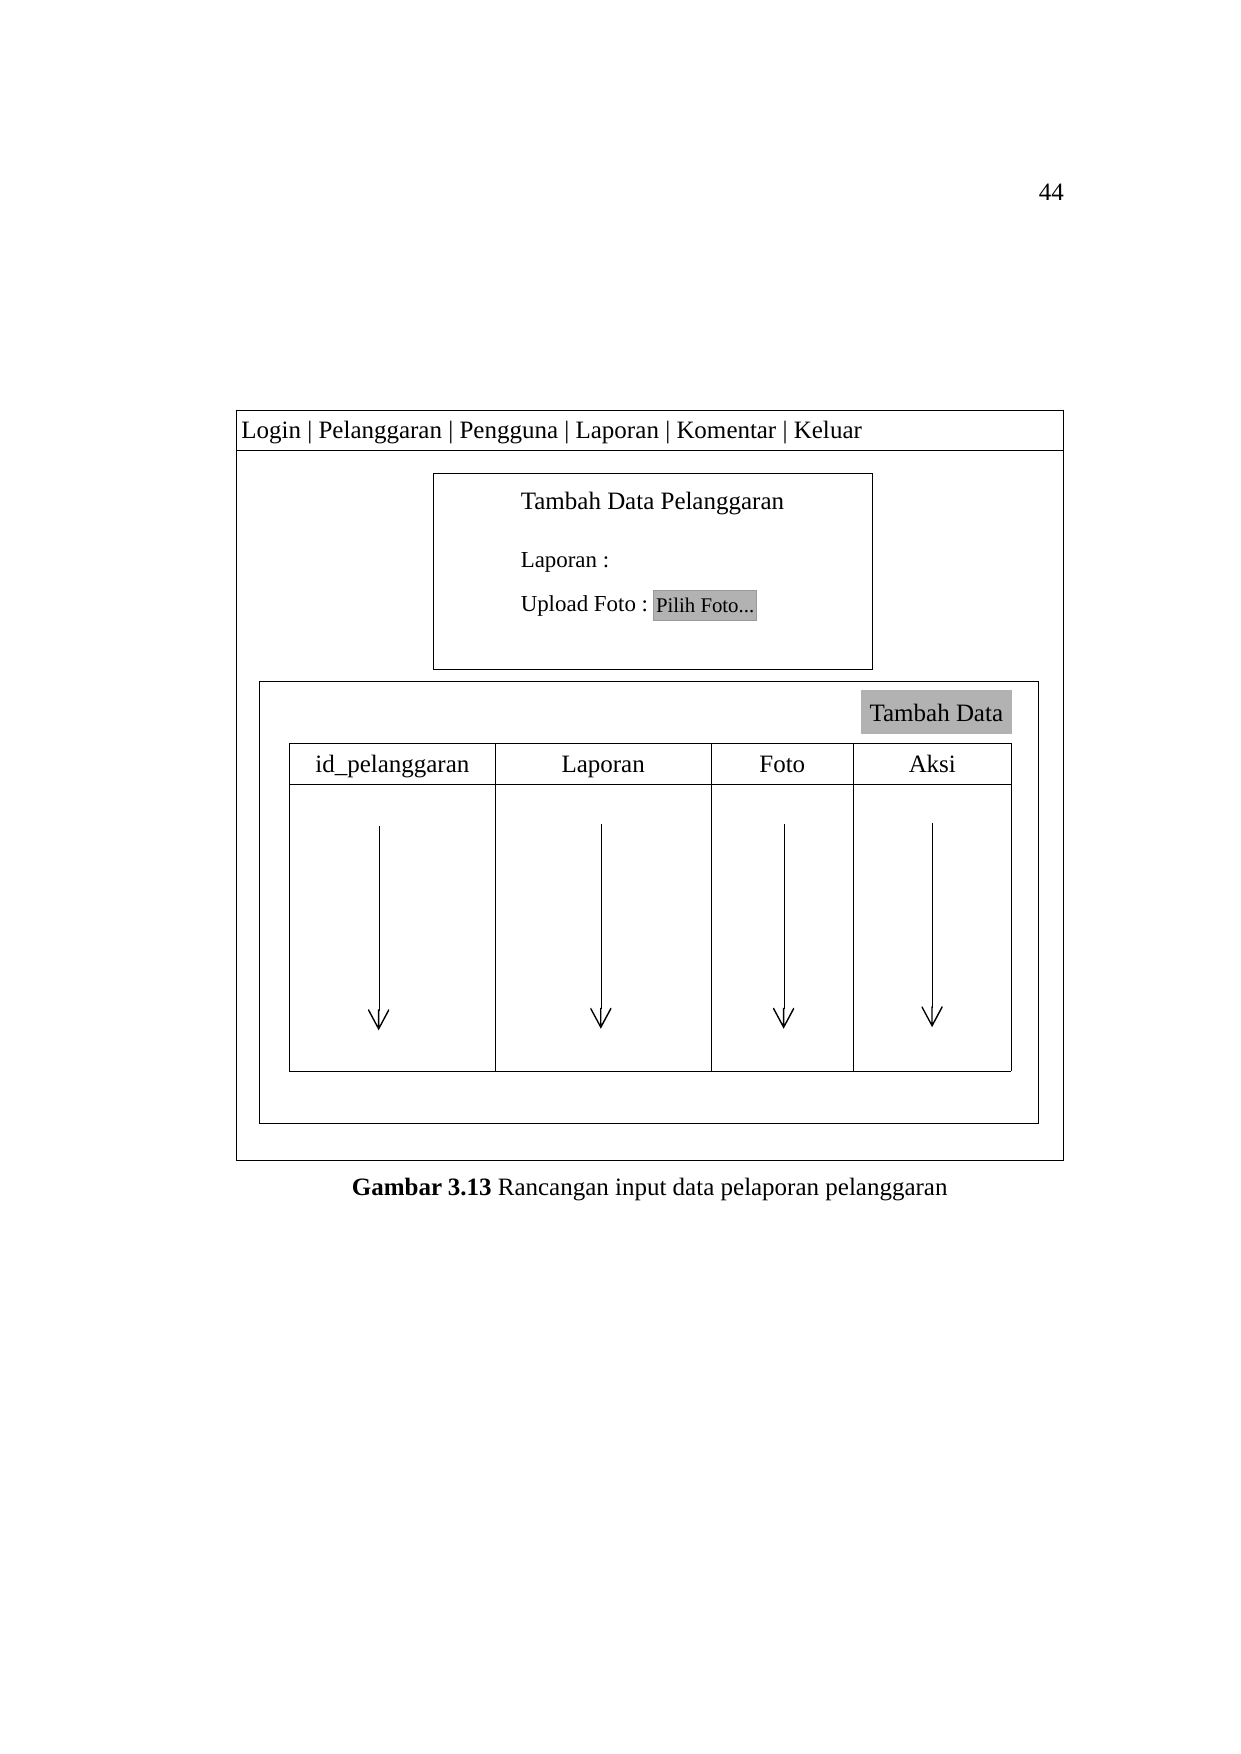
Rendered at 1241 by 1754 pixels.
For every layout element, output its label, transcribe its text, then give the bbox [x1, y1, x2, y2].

table_cell [237, 451, 1063, 1159]
text Gambar 3.13 Rancangan input data pelaporan pelanggaran [236, 1172, 1063, 1201]
table_cell [854, 785, 1011, 1071]
table_header Aksi [854, 744, 1011, 783]
table_cell [496, 785, 711, 1071]
table_header Login | Pelanggaran | Pengguna | Laporan | Komentar | Keluar [237, 411, 1063, 450]
table_cell [290, 785, 495, 1071]
table_header Laporan [496, 744, 711, 783]
table_header id_pelanggaran [290, 744, 495, 783]
table_header Foto [712, 744, 853, 783]
table_cell [712, 785, 853, 1071]
